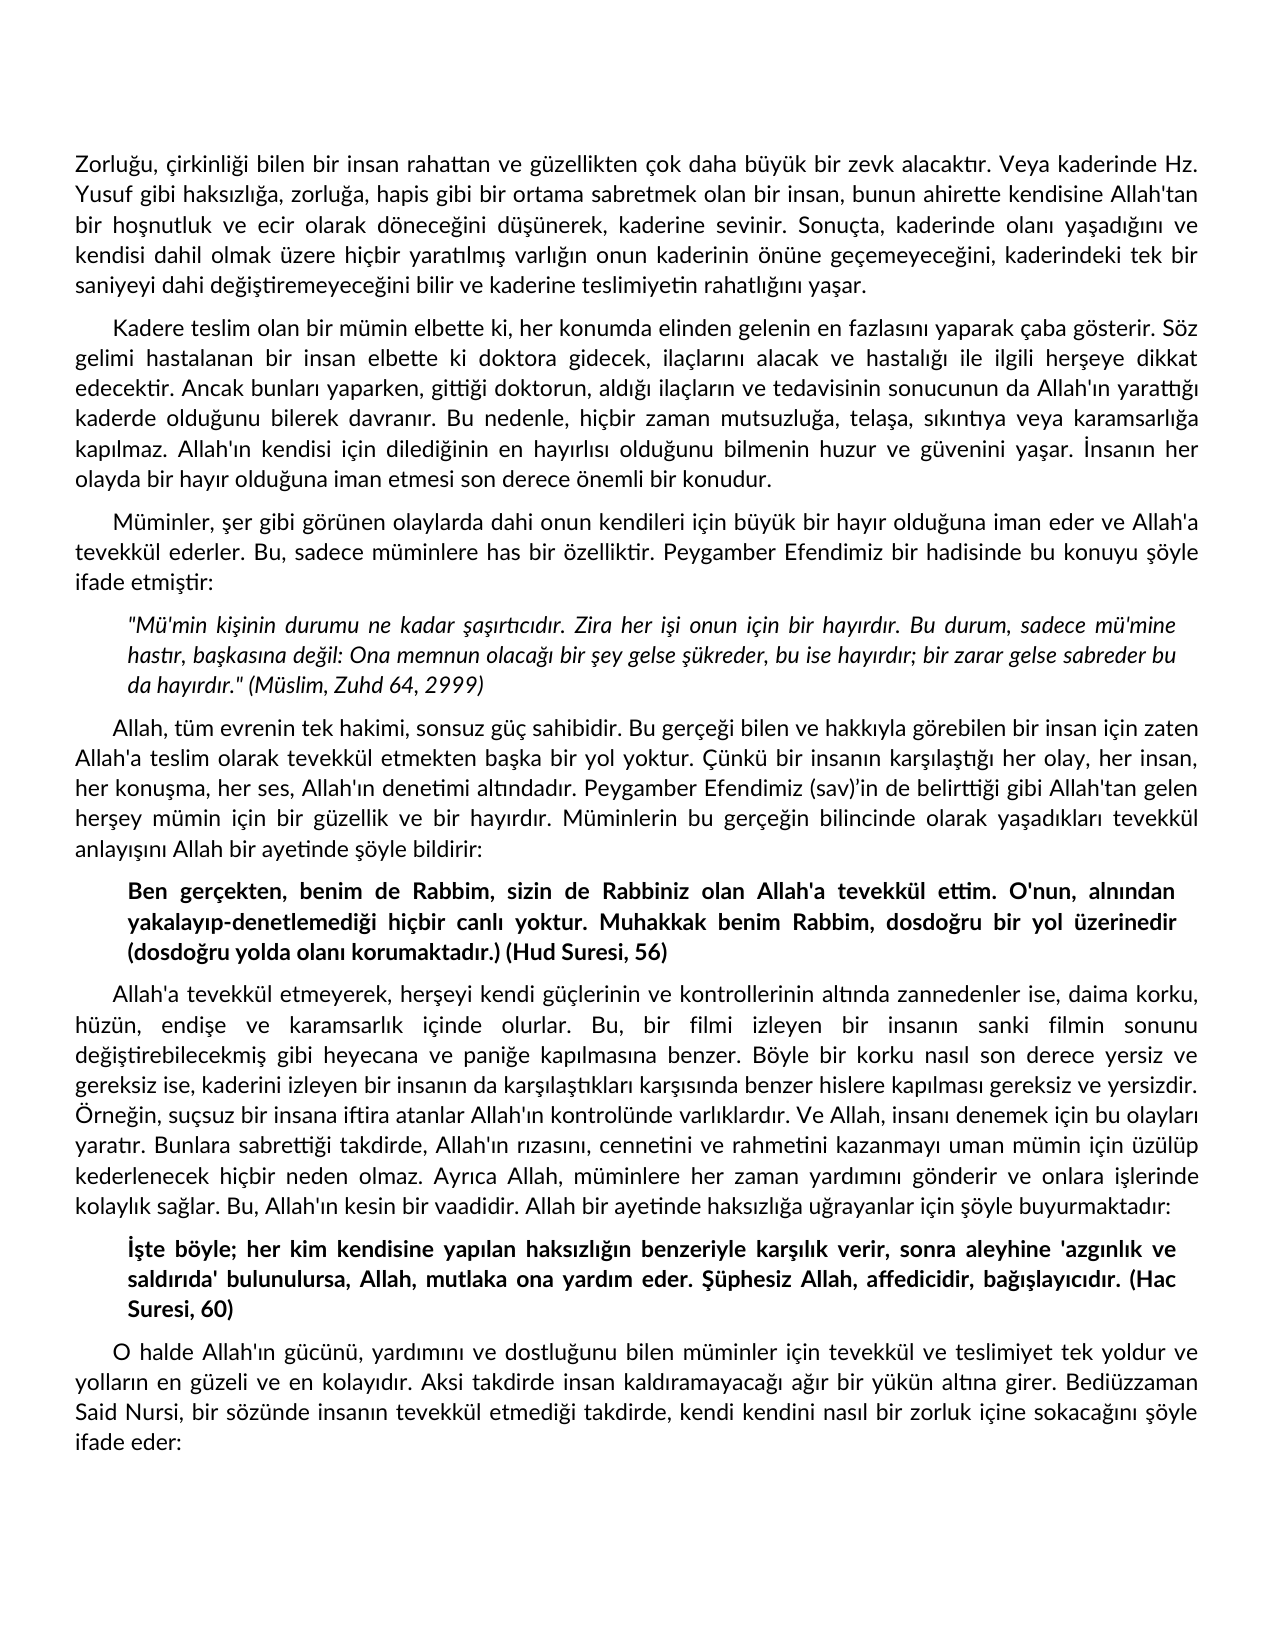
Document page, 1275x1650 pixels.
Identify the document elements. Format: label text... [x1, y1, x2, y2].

text Müminler, şer gibi görünen olaylarda dahi onun kendileri için büyük bir hayır olduğuna iman eder ve Allah'a tevekkül ederler. Bu, sadece müminlere has bir özelliktir. Peygamber Efendimiz bir hadisinde bu konuyu şöyle ifade etmiştir: [75, 507, 1200, 595]
text Zorluğu, çirkinliği bilen bir insan rahattan ve güzellikten çok daha büyük bir zevk alacaktır. Veya kaderinde Hz. Yusuf gibi haksızlığa, zorluğa, hapis gibi bir ortama sabretmek olan bir insan, bunun ahirette kendisine Allah'tan bir hoşnutluk ve ecir olarak döneceğini düşünerek, kaderine sevinir. Sonuçta, kaderinde olanı yaşadığını ve kendisi dahil olmak üzere hiçbir yaratılmış varlığın onun kaderinin önüne geçemeyeceğini, kaderindeki tek bir saniyeyi dahi değiştiremeyeceğini bilir ve kaderine teslimiyetin rahatlığını yaşar. [75, 150, 1200, 298]
text İşte böyle; her kim kendisine yapılan haksızlığın benzeriyle karşılık verir, sonra aleyhine 'azgınlık ve saldırıda' bulunulursa, Allah, mutlaka ona yardım eder. Şüphesiz Allah, affedicidir, bağışlayıcıdır. (Hac Suresi, 60) [127, 1234, 1177, 1322]
text Ben gerçekten, benim de Rabbim, sizin de Rabbiniz olan Allah'a tevekkül ettim. O'nun, alnından yakalayıp-denetlemediği hiçbir canlı yoktur. Muhakkak benim Rabbim, dosdoğru bir yol üzerinedir (dosdoğru yolda olanı korumaktadır.) (Hud Suresi, 56) [127, 877, 1177, 965]
text Kadere teslim olan bir mümin elbette ki, her konumda elinden gelenin en fazlasını yaparak çaba gösterir. Söz gelimi hastalanan bir insan elbette ki doktora gidecek, ilaçlarını alacak ve hastalığı ile ilgili herşeye dikkat edecektir. Ancak bunları yaparken, gittiği doktorun, aldığı ilaçların ve tedavisinin sonucunun da Allah'ın yarattığı kaderde olduğunu bilerek davranır. Bu nedenle, hiçbir zaman mutsuzluğa, telaşa, sıkıntıya veya karamsarlığa kapılmaz. Allah'ın kendisi için dilediğinin en hayırlısı olduğunu bilmenin huzur ve güvenini yaşar. İnsanın her olayda bir hayır olduğuna iman etmesi son derece önemli bir konudur. [75, 313, 1200, 492]
text "Mü'min kişinin durumu ne kadar şaşırtıcıdır. Zira her işi onun için bir hayırdır. Bu durum, sadece mü'mine hastır, başkasına değil: Ona memnun olacağı bir şey gelse şükreder, bu ise hayırdır; bir zarar gelse sabreder bu da hayırdır." (Müslim, Zuhd 64, 2999) [127, 610, 1177, 698]
text O halde Allah'ın gücünü, yardımını ve dostluğunu bilen müminler için tevekkül ve teslimiyet tek yoldur ve yolların en güzeli ve en kolayıdır. Aksi takdirde insan kaldıramayacağı ağır bir yükün altına girer. Bediüzzaman Said Nursi, bir sözünde insanın tevekkül etmediği takdirde, kendi kendini nasıl bir zorluk içine sokacağını şöyle ifade eder: [75, 1337, 1200, 1456]
text Allah'a tevekkül etmeyerek, herşeyi kendi güçlerinin ve kontrollerinin altında zannedenler ise, daima korku, hüzün, endişe ve karamsarlık içinde olurlar. Bu, bir filmi izleyen bir insanın sanki filmin sonunu değiştirebilecekmiş gibi heyecana ve paniğe kapılmasına benzer. Böyle bir korku nasıl son derece yersiz ve gereksiz ise, kaderini izleyen bir insanın da karşılaştıkları karşısında benzer hislere kapılması gereksiz ve yersizdir. Örneğin, suçsuz bir insana iftira atanlar Allah'ın kontrolünde varlıklardır. Ve Allah, insanı denemek için bu olayları yaratır. Bunlara sabrettiği takdirde, Allah'ın rızasını, cennetini ve rahmetini kazanmayı uman mümin için üzülüp kederlenecek hiçbir neden olmaz. Ayrıca Allah, müminlere her zaman yardımını gönderir ve onlara işlerinde kolaylık sağlar. Bu, Allah'ın kesin bir vaadidir. Allah bir ayetinde haksızlığa uğrayanlar için şöyle buyurmaktadır: [75, 980, 1200, 1219]
text Allah, tüm evrenin tek hakimi, sonsuz güç sahibidir. Bu gerçeği bilen ve hakkıyla görebilen bir insan için zaten Allah'a teslim olarak tevekkül etmekten başka bir yol yoktur. Çünkü bir insanın karşılaştığı her olay, her insan, her konuşma, her ses, Allah'ın denetimi altındadır. Peygamber Efendimiz (sav)’in de belirttiği gibi Allah'tan gelen herşey mümin için bir güzellik ve bir hayırdır. Müminlerin bu gerçeğin bilincinde olarak yaşadıkları tevekkül anlayışını Allah bir ayetinde şöyle bildirir: [75, 713, 1200, 862]
